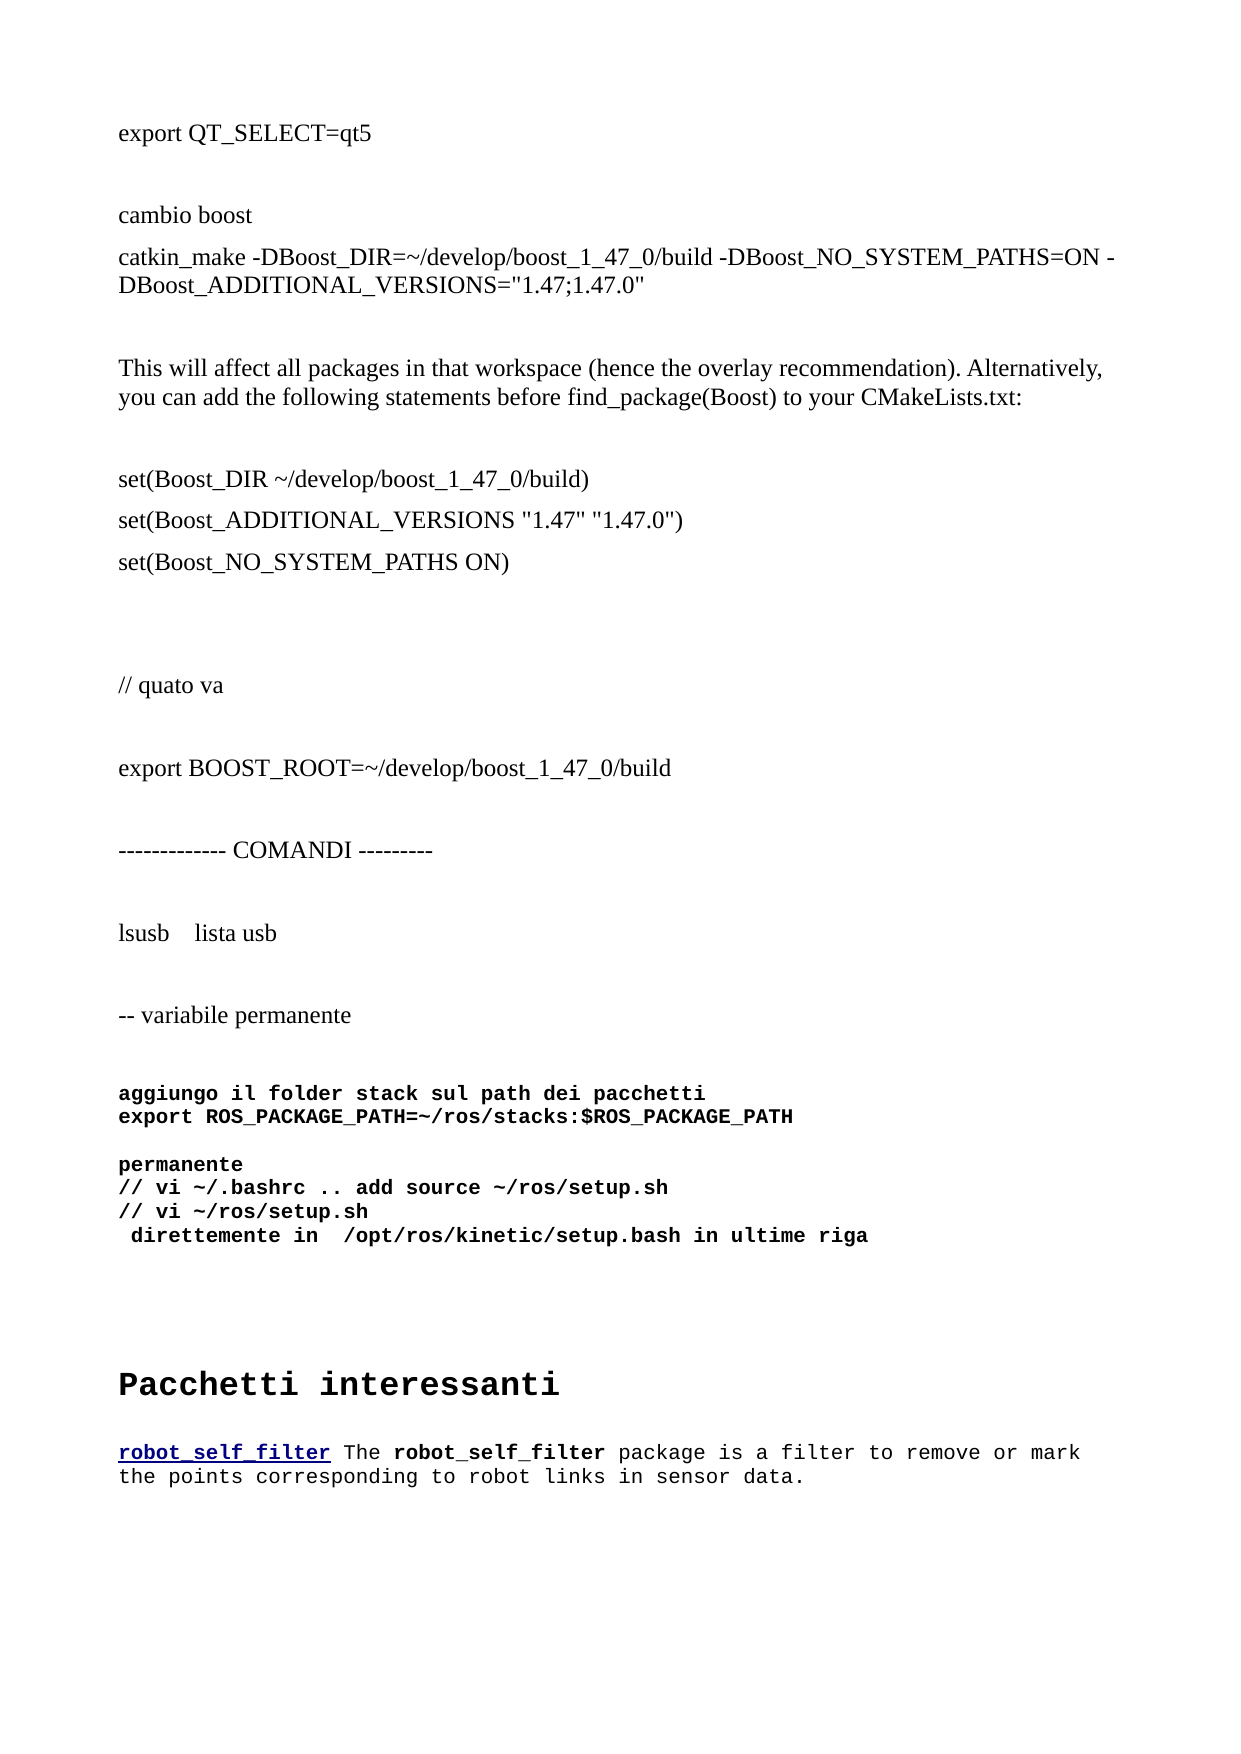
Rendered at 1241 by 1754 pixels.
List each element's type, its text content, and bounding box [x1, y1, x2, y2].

text permanente [118, 1154, 1122, 1177]
text cambio boost [118, 201, 1122, 229]
text // quato va [118, 671, 1122, 699]
text catkin_make -DBoost_DIR=~/develop/boost_1_47_0/build -DBoost_NO_SYSTEM_PATHS=ON -DBoost_ADDITIONAL_VERSIONS="1.47;1.47.0" [118, 242, 1122, 299]
text set(Boost_ADDITIONAL_VERSIONS "1.47" "1.47.0") [118, 506, 1122, 534]
text // vi ~/.bashrc .. add source ~/ros/setup.sh [118, 1177, 1122, 1201]
text set(Boost_NO_SYSTEM_PATHS ON) [118, 547, 1122, 576]
text lsusb lista usb [118, 918, 1122, 947]
text ------------- COMANDI --------- [118, 836, 1122, 864]
text This will affect all packages in that workspace (hence the overlay recommendation). Alternatively, you can add the following statements before find_package(Boost) to your CMakeLists.txt: [118, 353, 1122, 411]
text set(Boost_DIR ~/develop/boost_1_47_0/build) [118, 464, 1122, 493]
subtitle Pacchetti interessanti [118, 1368, 1122, 1406]
text direttemente in /opt/ros/kinetic/setup.bash in ultime riga [118, 1224, 1122, 1248]
text export QT_SELECT=qt5 [118, 118, 1122, 147]
text -- variabile permanente [118, 1001, 1122, 1029]
text export ROS_PACKAGE_PATH=~/ros/stacks:$ROS_PACKAGE_PATH [118, 1106, 1122, 1130]
text aggiungo il folder stack sul path dei pacchetti [118, 1083, 1122, 1106]
text // vi ~/ros/setup.sh [118, 1201, 1122, 1224]
text robot_self_filter The robot_self_filter package is a filter to remove or mark the points corresponding to robot links in sensor data. [118, 1442, 1122, 1489]
text export BOOST_ROOT=~/develop/boost_1_47_0/build [118, 753, 1122, 782]
